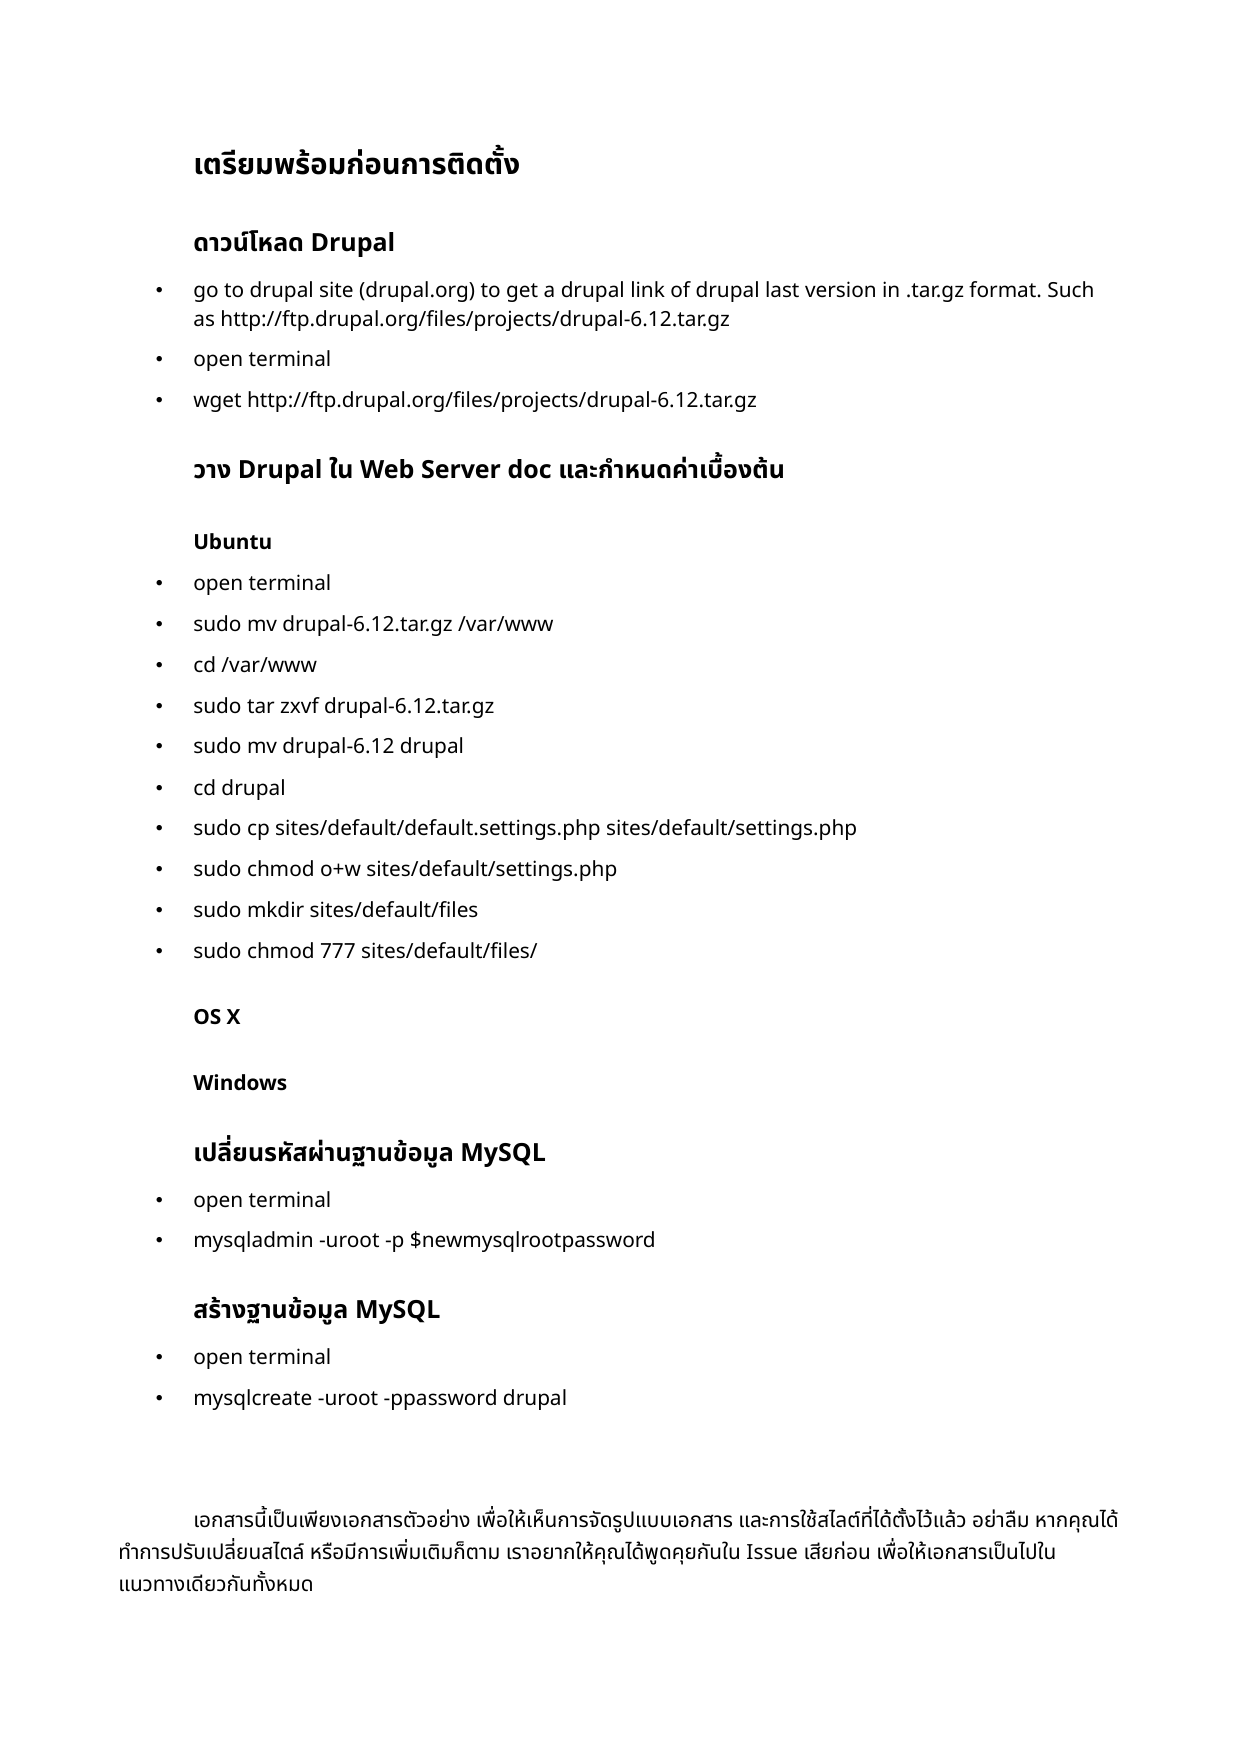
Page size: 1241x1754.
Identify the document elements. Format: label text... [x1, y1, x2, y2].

list mysqladmin -uroot -p $newmysqlrootpassword [156, 1226, 1122, 1254]
list sudo mv drupal-6.12.tar.gz /var/www [156, 609, 1122, 637]
list cd drupal [156, 773, 1122, 801]
list open terminal [156, 1342, 1122, 1371]
list sudo chmod 777 sites/default/files/ [156, 936, 1122, 965]
text เอกสารนี้เป็นเพียงเอกสารตัวอย่าง เพื่อให้เห็นการจัดรูปแบบเอกสาร และการใช้สไลต์ที่ได้ตั้งไว้แล้ว อย่าลืม หากคุณได้ทำการปรับเปลี่ยนสไตล์ หรือมีการเพิ่มเติมก็ตาม เราอยากให้คุณได้พูดคุยกันใน Issue เสียก่อน เพื่อให้เอกสารเป็นไปในแนวทางเดียวกันทั้งหมด [118, 1506, 1122, 1600]
list open terminal [156, 568, 1122, 596]
list sudo chmod o+w sites/default/settings.php [156, 854, 1122, 883]
list sudo tar zxvf drupal-6.12.tar.gz [156, 691, 1122, 719]
subtitle OS X [193, 1002, 1122, 1031]
subtitle เตรียมพร้อมก่อนการติดตั้ง [193, 143, 1122, 187]
list mysqlcreate -uroot -ppassword drupal [156, 1383, 1122, 1411]
list sudo mkdir sites/default/files [156, 895, 1122, 924]
subtitle วาง Drupal ใน Web Server doc และกำหนดค่าเบื้องต้น [118, 451, 1122, 489]
list open terminal [156, 1185, 1122, 1213]
list open terminal [156, 344, 1122, 373]
list go to drupal site (drupal.org) to get a drupal link of drupal last version in .tar.gz format. Such as http://ftp.drupal.org/files/projects/drupal-6.12.tar.gz [156, 275, 1122, 332]
subtitle ดาวน์โหลด Drupal [118, 225, 1122, 263]
list sudo mv drupal-6.12 drupal [156, 732, 1122, 760]
subtitle Windows [193, 1068, 1122, 1097]
list wget http://ftp.drupal.org/files/projects/drupal-6.12.tar.gz [156, 386, 1122, 414]
subtitle สร้างฐานข้อมูล MySQL [118, 1292, 1122, 1329]
subtitle เปลี่ยนรหัสผ่านฐานข้อมูล MySQL [118, 1134, 1122, 1172]
subtitle Ubuntu [193, 527, 1122, 555]
list sudo cp sites/default/default.settings.php sites/default/settings.php [156, 813, 1122, 842]
list cd /var/www [156, 650, 1122, 678]
